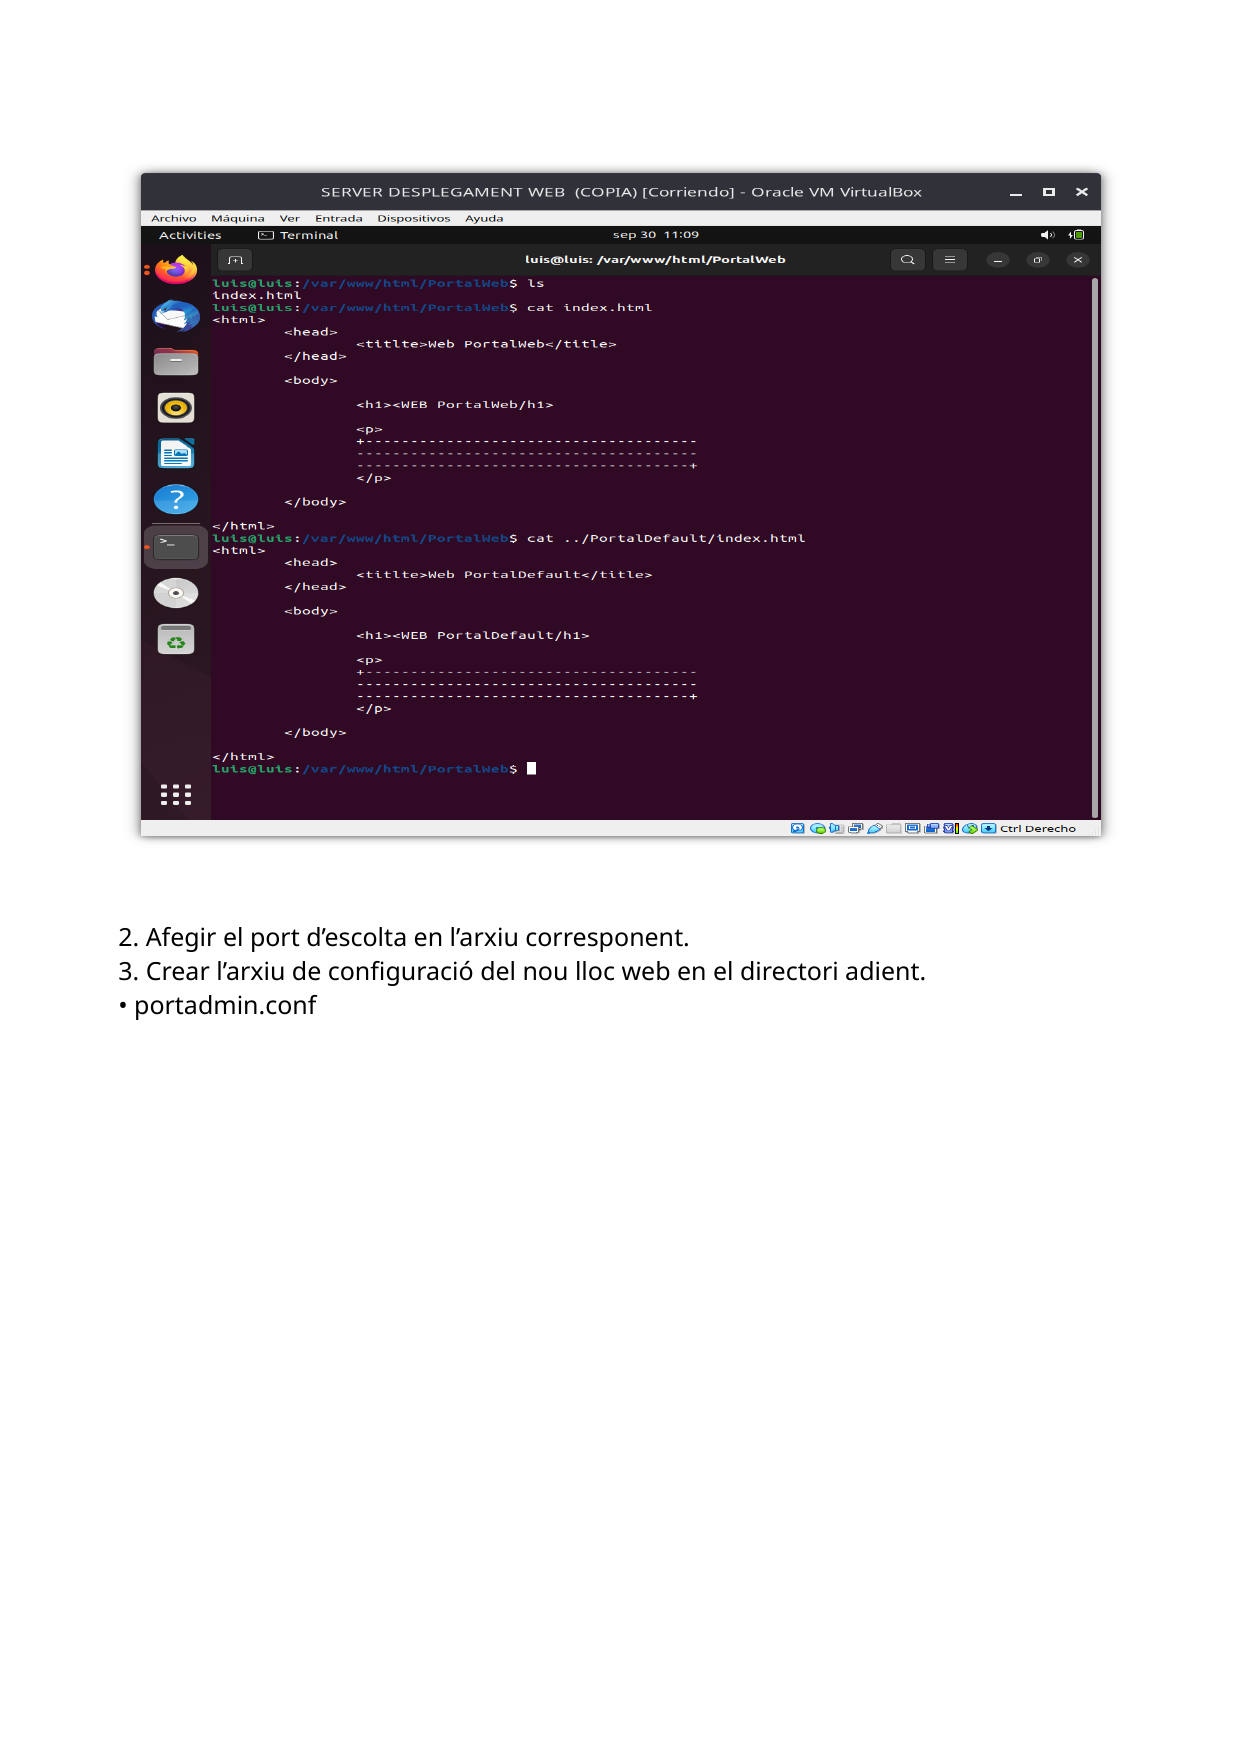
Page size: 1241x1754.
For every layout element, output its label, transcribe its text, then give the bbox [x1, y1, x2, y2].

picture [118, 157, 1123, 851]
text • portadmin.conf [118, 987, 1122, 1021]
text 3. Crear l’arxiu de configuració del nou lloc web en el directori adient. [118, 953, 1122, 987]
text 2. Afegir el port d’escolta en l’arxiu corresponent. [118, 919, 1122, 953]
